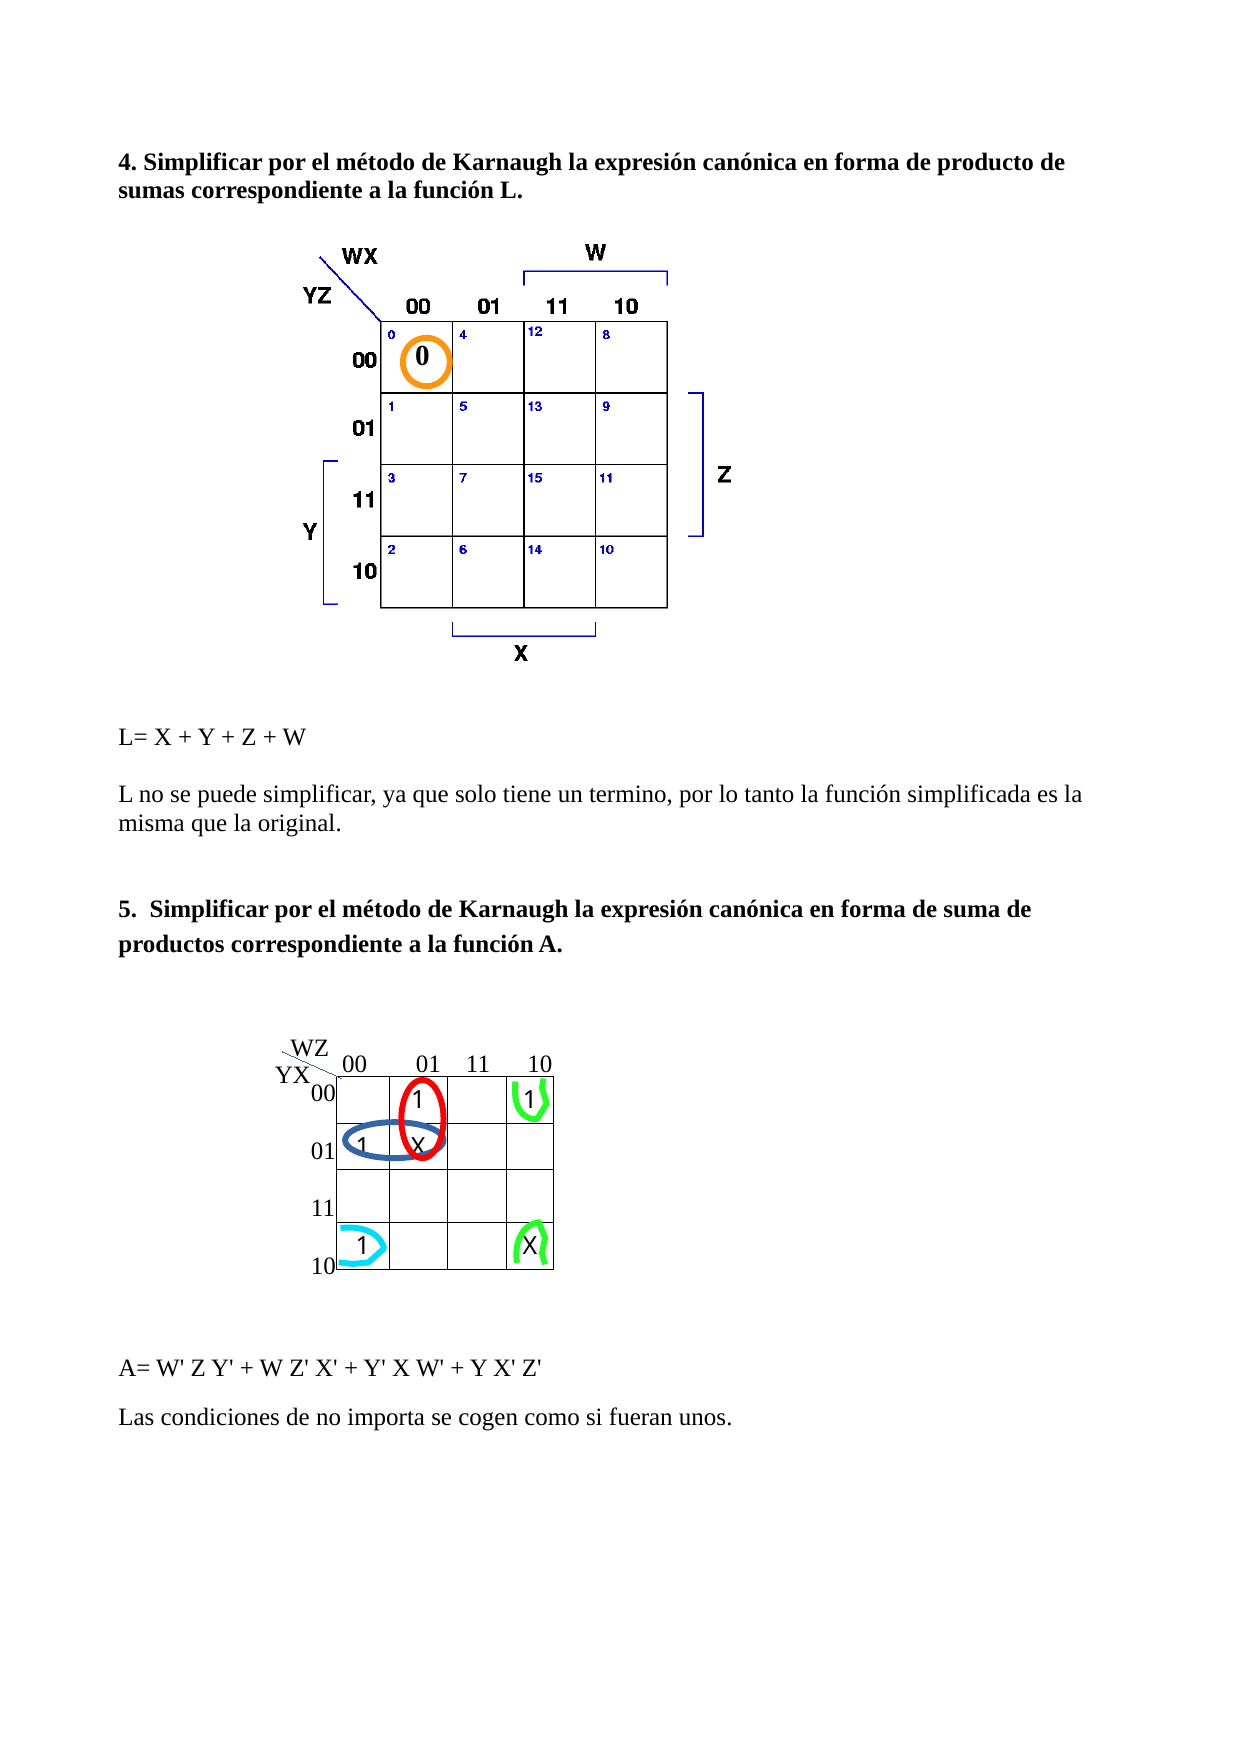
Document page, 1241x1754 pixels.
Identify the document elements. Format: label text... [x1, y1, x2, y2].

table_header 1 [428, 1077, 447, 1110]
table_header [538, 1077, 553, 1123]
table_cell [337, 1170, 389, 1222]
table_cell [507, 1170, 553, 1222]
text 5. Simplificar por el método de Karnaugh la expresión canónica en forma de suma de productos correspondiente a la función A. [118, 894, 1122, 958]
table_cell X [507, 1223, 553, 1269]
table_cell X [390, 1126, 408, 1155]
text A= W' Z Y' + W Z' X' + Y' X W' + Y X' Z' [118, 1353, 1122, 1381]
table_cell X [390, 1144, 447, 1168]
table_header [337, 1077, 389, 1123]
text sumas correspondiente a la función L. [118, 176, 1122, 204]
table_cell 1 [337, 1124, 389, 1168]
table_cell [390, 1223, 447, 1269]
table_cell [448, 1124, 506, 1168]
text Las condiciones de no importa se cogen como si fueran unos. [118, 1402, 1122, 1430]
text 4. Simplificar por el método de Karnaugh la expresión canónica en forma de producto de [118, 147, 1122, 176]
table_header 1 [507, 1077, 543, 1123]
table_cell [448, 1223, 506, 1269]
text L= X + Y + Z + W [118, 722, 1122, 751]
table_cell [390, 1170, 447, 1222]
table_cell X [405, 1126, 438, 1151]
text L no se puede simplificar, ya que solo tiene un termino, por lo tanto la función simplificada es la misma que la original. [118, 779, 1122, 837]
table_header [448, 1077, 506, 1123]
table_cell 1 [337, 1223, 389, 1269]
table_header 1 [390, 1077, 417, 1119]
table_cell [507, 1124, 553, 1168]
table_header 1 [405, 1084, 440, 1123]
table_cell [448, 1170, 506, 1222]
picture [301, 243, 732, 661]
